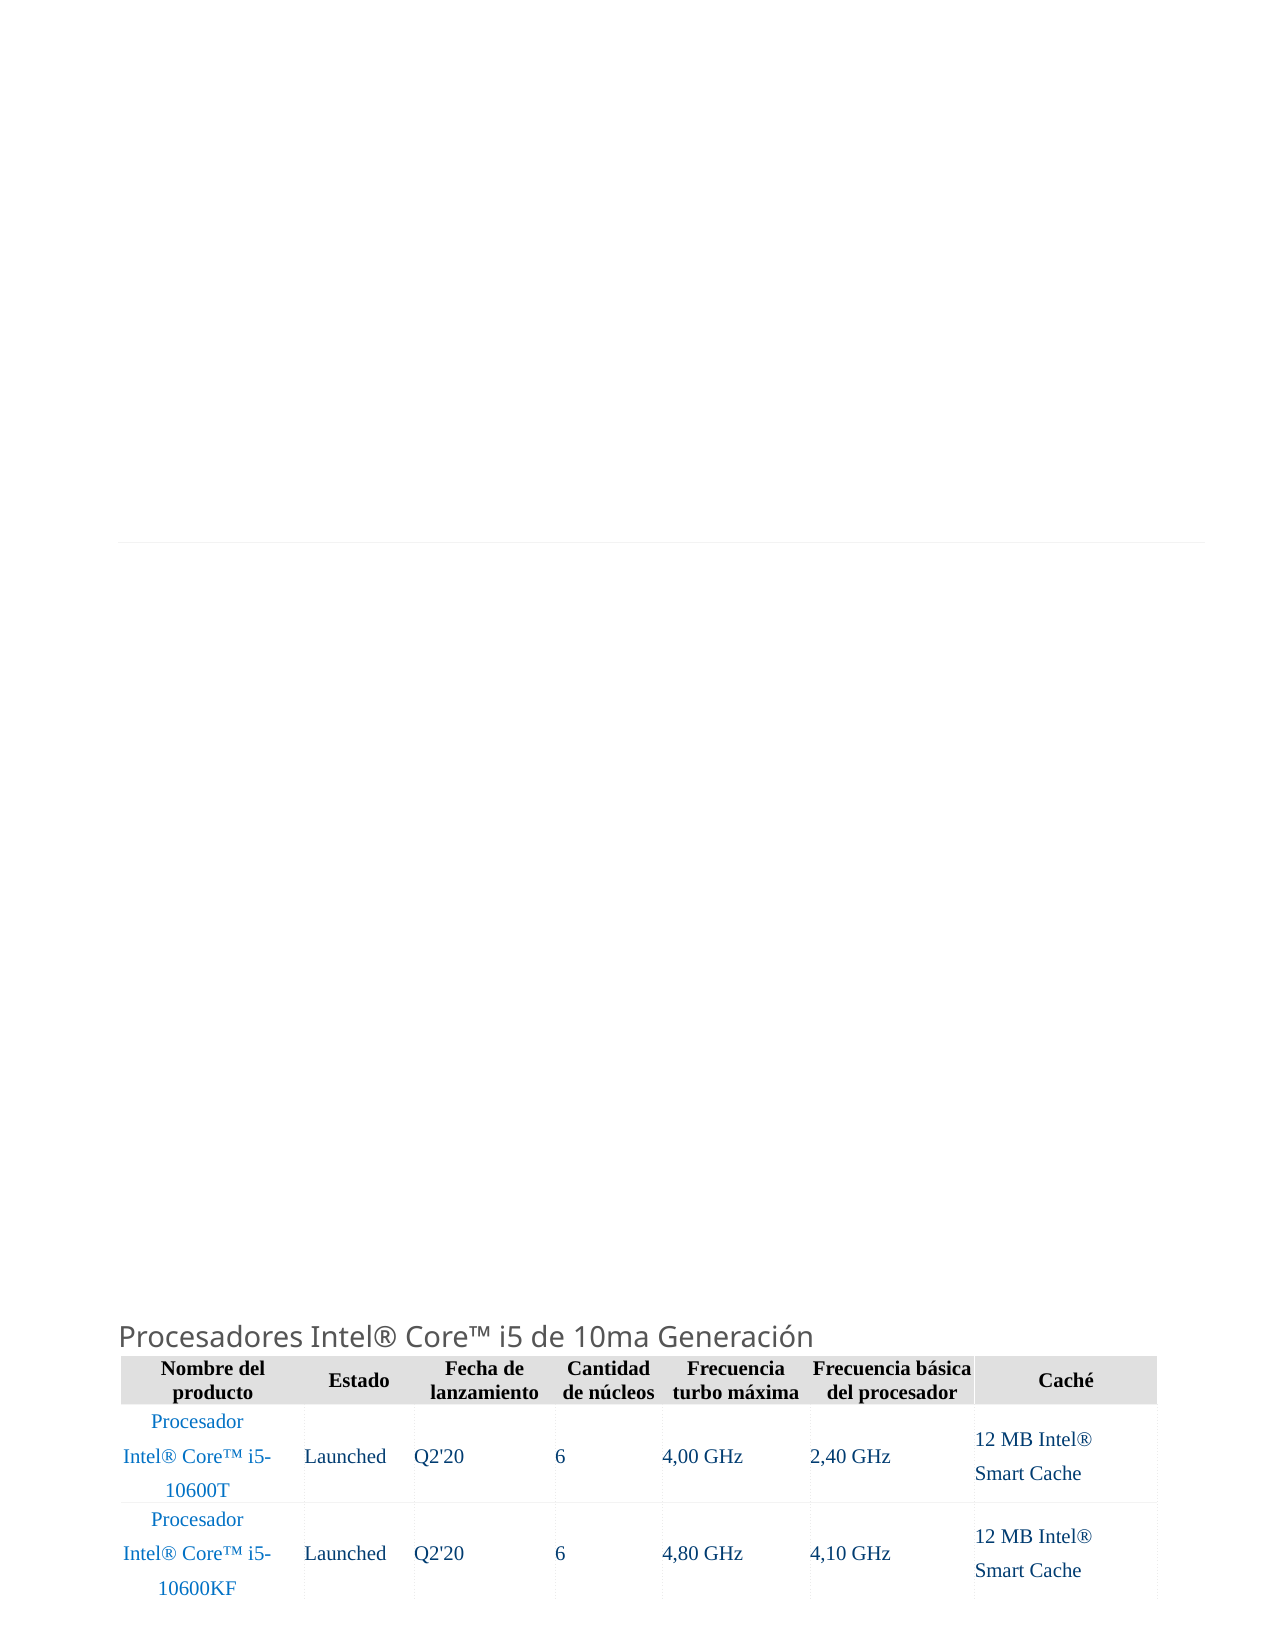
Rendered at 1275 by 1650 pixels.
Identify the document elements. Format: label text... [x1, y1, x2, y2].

table_cell Launched [304, 1503, 414, 1599]
table_header Nombre del producto [121, 1356, 304, 1404]
table_header Cantidad de núcleos [555, 1356, 662, 1404]
table_cell 12 MB Intel® Smart Cache [975, 1503, 1157, 1599]
table_cell Procesador Intel® Core™ i5-10600KF [121, 1503, 304, 1599]
table_cell 6 [555, 1405, 662, 1502]
table_cell 12 MB Intel® Smart Cache [975, 1405, 1157, 1502]
table_header Caché [975, 1356, 1157, 1404]
table_cell Q2'20 [414, 1405, 555, 1502]
table_header Fecha de lanzamiento [414, 1356, 555, 1404]
table_cell 4,00 GHz [662, 1405, 810, 1502]
subtitle Procesadores Intel® Core™ i5 de 10ma Generación [118, 1316, 1205, 1356]
table_header Frecuencia básica del procesador [810, 1356, 974, 1404]
table_cell 4,10 GHz [810, 1503, 974, 1599]
table_cell 6 [555, 1503, 662, 1599]
table_cell Procesador Intel® Core™ i5-10600T [121, 1405, 304, 1502]
table_cell Q2'20 [414, 1503, 555, 1599]
table_header Frecuencia turbo máxima [662, 1356, 810, 1404]
table_cell Launched [304, 1405, 414, 1502]
table_cell 4,80 GHz [662, 1503, 810, 1599]
table_header Estado [304, 1356, 414, 1404]
table_cell 2,40 GHz [810, 1405, 974, 1502]
